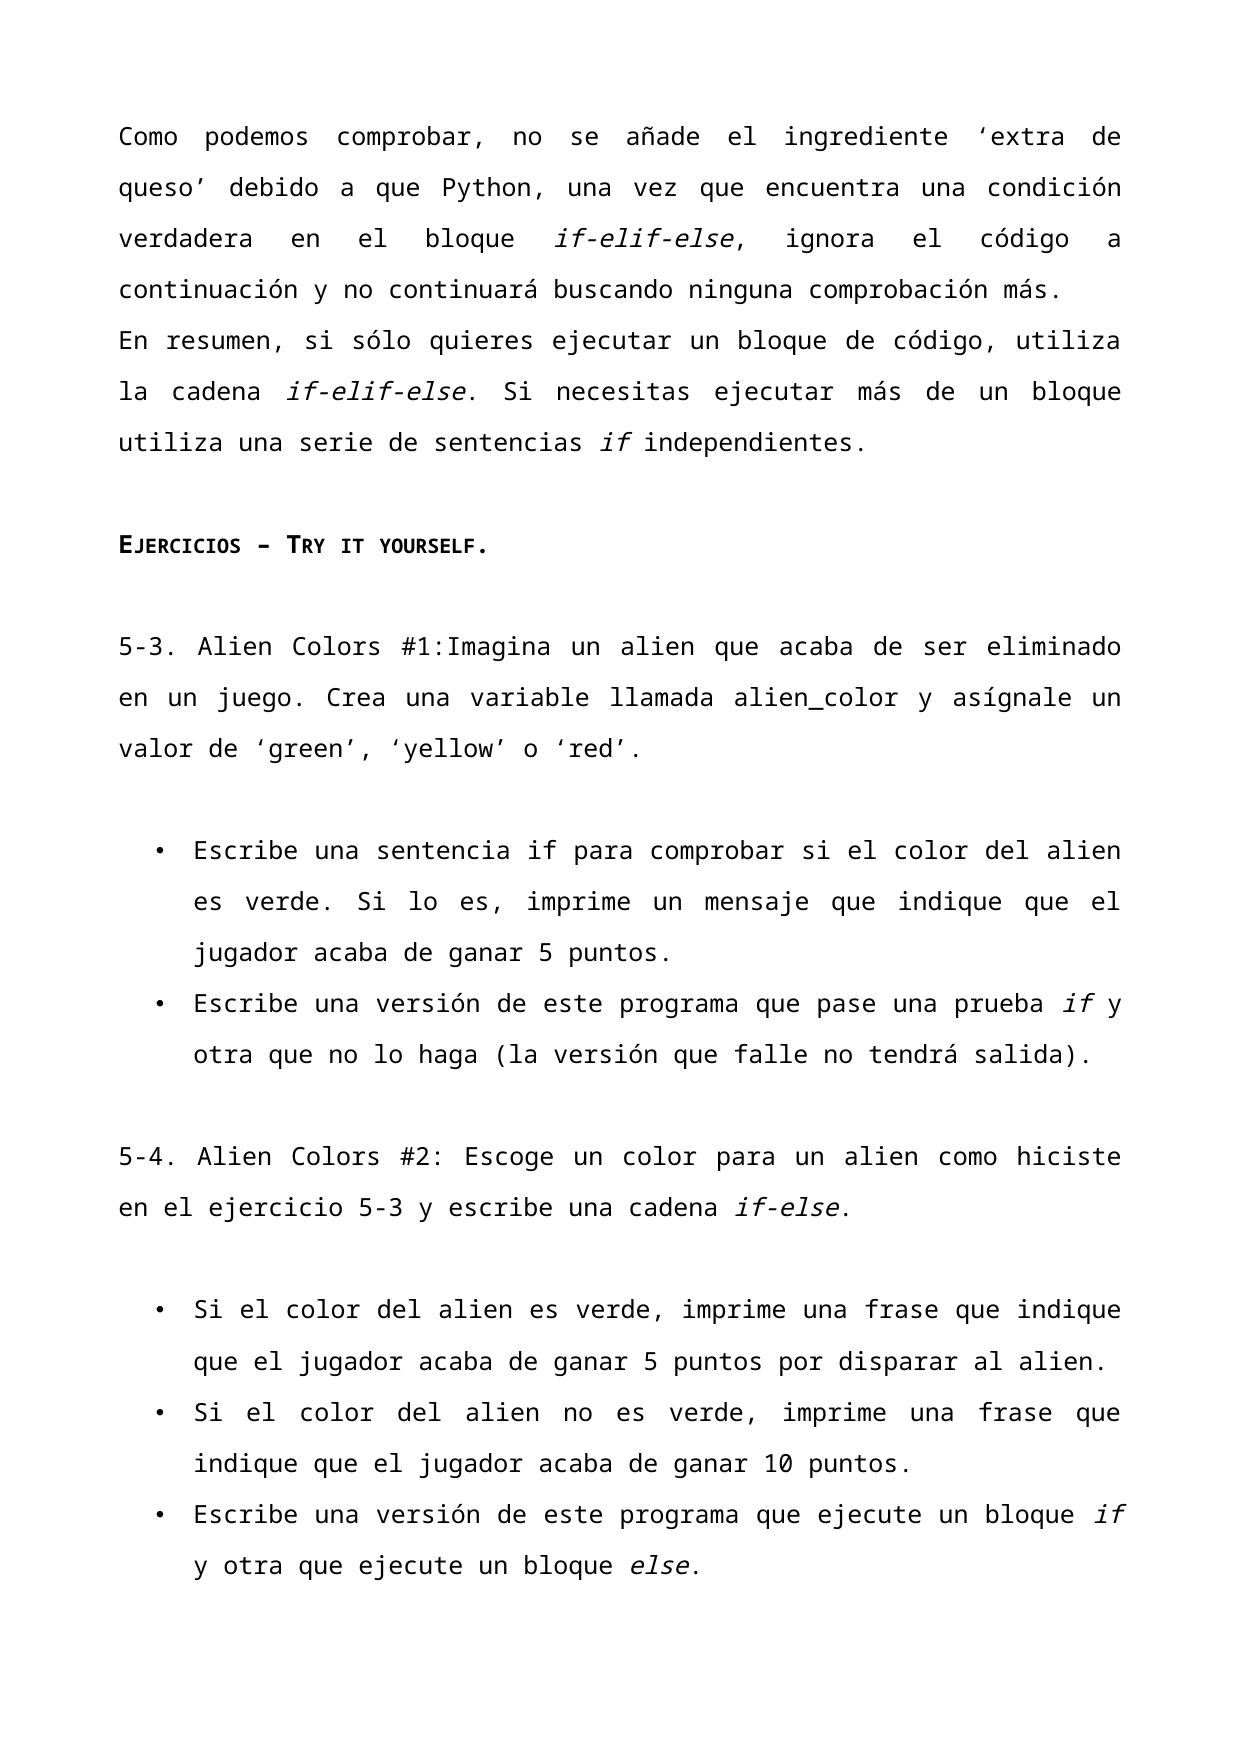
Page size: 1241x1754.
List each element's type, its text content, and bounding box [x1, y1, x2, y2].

list Escribe una versión de este programa que ejecute un bloque if y otra que ejecute un bloque else. [156, 1496, 1122, 1581]
text 5-3. Alien Colors #1:Imagina un alien que acaba de ser eliminado en un juego. Crea una variable llamada alien_color y asígnale un valor de ‘green’, ‘yellow’ o ‘red’. [118, 628, 1122, 765]
list Si el color del alien no es verde, imprime una frase que indique que el jugador acaba de ganar 10 puntos. [156, 1394, 1122, 1479]
text 5-4. Alien Colors #2: Escoge un color para un alien como hiciste en el ejercicio 5-3 y escribe una cadena if-else. [118, 1139, 1122, 1224]
text Ejercicios – Try it yourself. [118, 526, 1122, 561]
list Si el color del alien es verde, imprime una frase que indique que el jugador acaba de ganar 5 puntos por disparar al alien. [156, 1292, 1122, 1377]
list Escribe una versión de este programa que pase una prueba if y otra que no lo haga (la versión que falle no tendrá salida). [156, 986, 1122, 1071]
text Como podemos comprobar, no se añade el ingrediente ‘extra de queso’ debido a que Python, una vez que encuentra una condición verdadera en el bloque if-elif-else, ignora el código a continuación y no continuará buscando ninguna comprobación más. [118, 118, 1122, 305]
list Escribe una sentencia if para comprobar si el color del alien es verde. Si lo es, imprime un mensaje que indique que el jugador acaba de ganar 5 puntos. [156, 833, 1122, 969]
text En resumen, si sólo quieres ejecutar un bloque de código, utiliza la cadena if-elif-else. Si necesitas ejecutar más de un bloque utiliza una serie de sentencias if independientes. [118, 322, 1122, 458]
